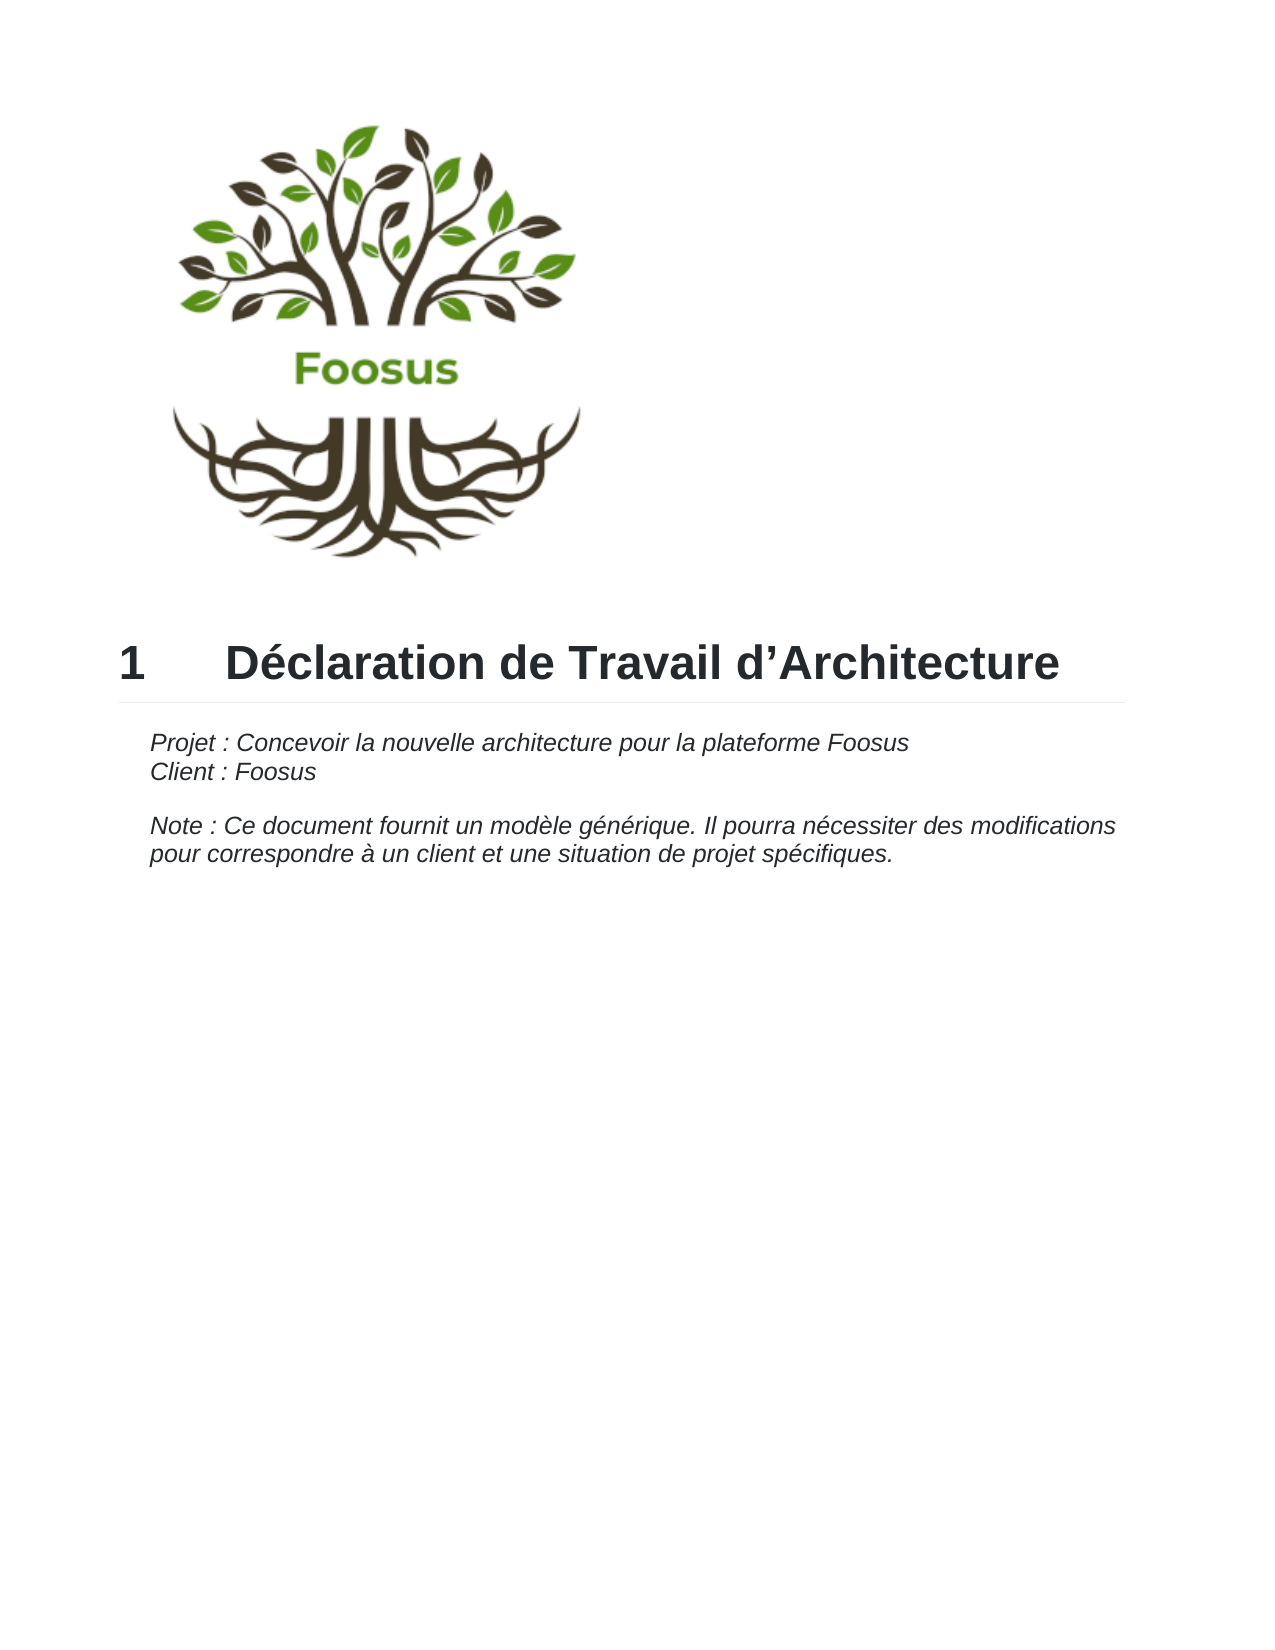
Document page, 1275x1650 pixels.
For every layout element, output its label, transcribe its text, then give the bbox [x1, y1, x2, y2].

text Projet : Concevoir la nouvelle architecture pour la plateforme Foosus Client : Foosus [150, 728, 1125, 786]
subtitle Déclaration de Travail d’Architecture [119, 634, 1125, 702]
text Note : Ce document fournit un modèle générique. Il pourra nécessiter des modifications pour correspondre à un client et une situation de projet spécifiques. [150, 811, 1125, 868]
picture [150, 112, 604, 572]
